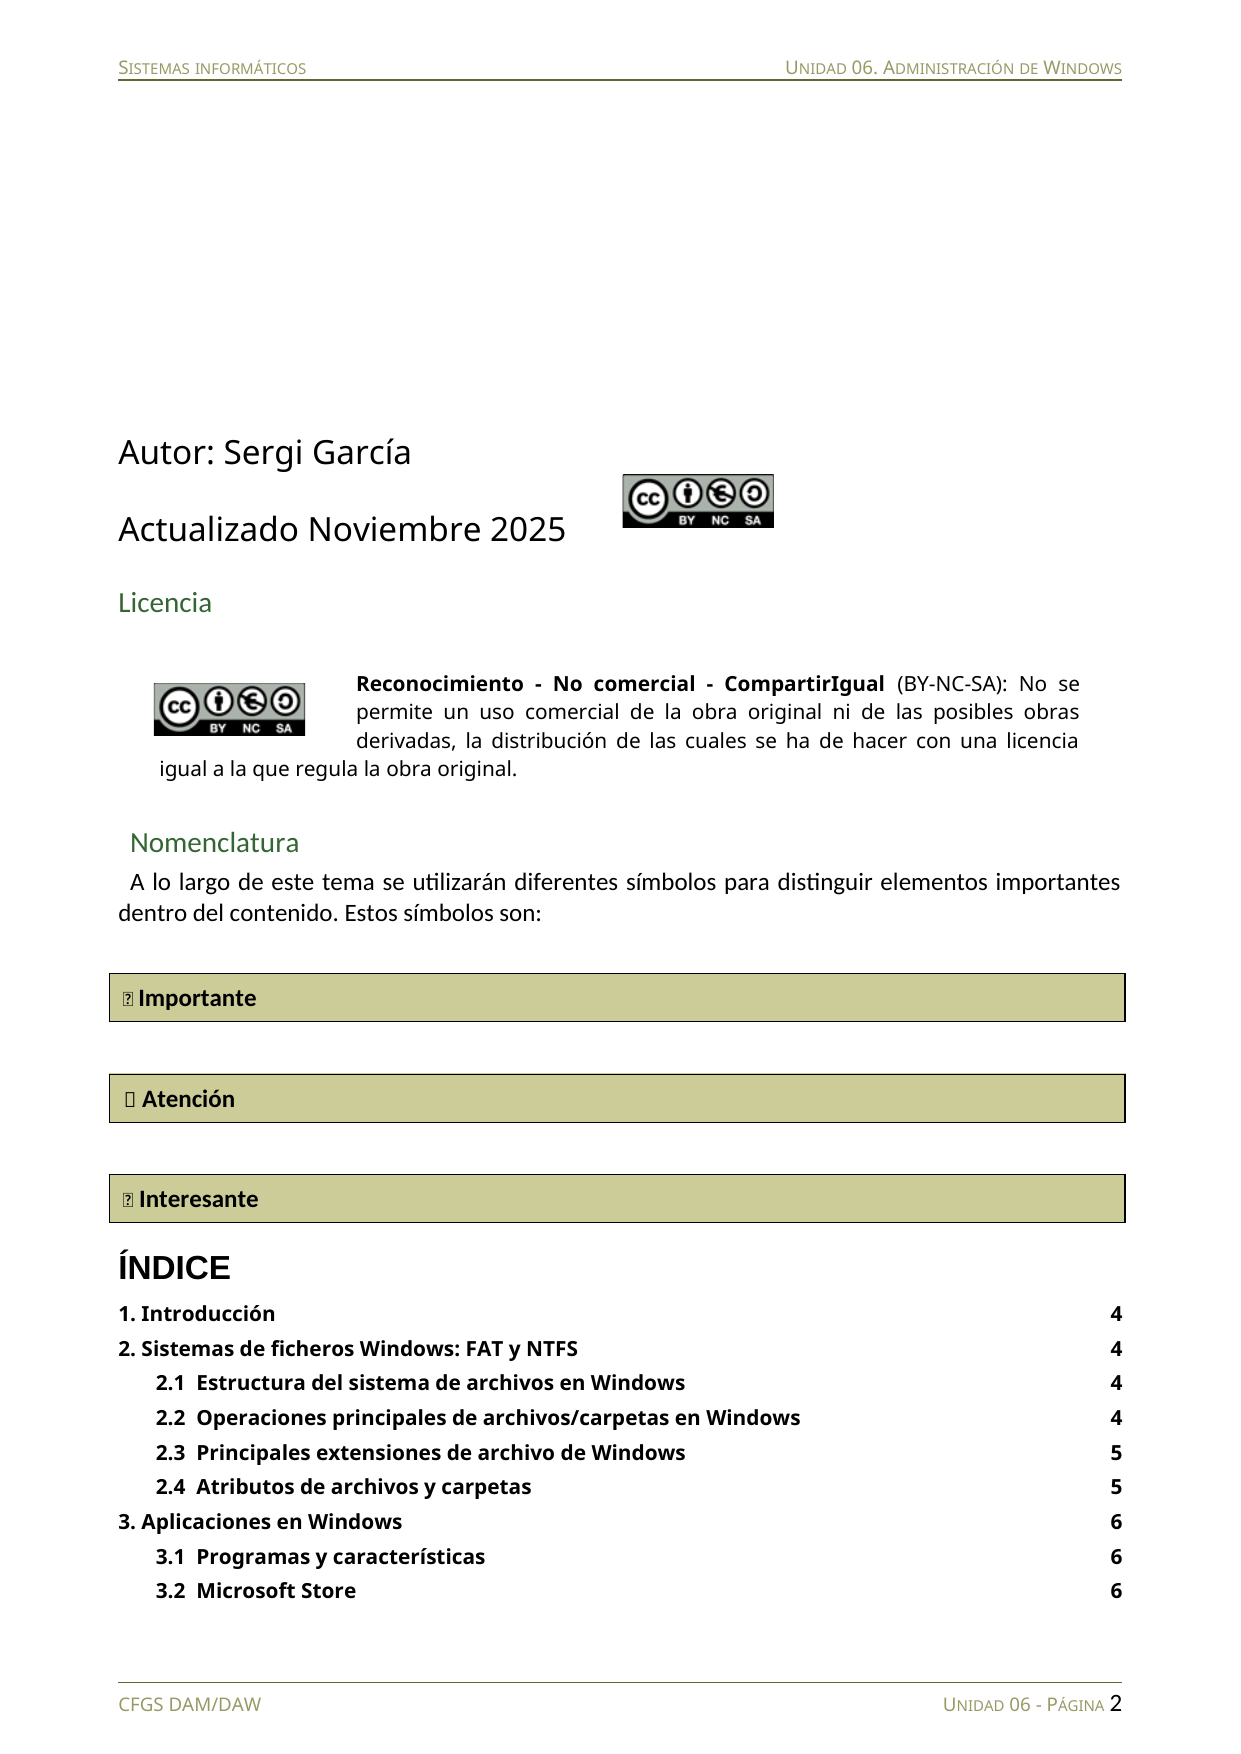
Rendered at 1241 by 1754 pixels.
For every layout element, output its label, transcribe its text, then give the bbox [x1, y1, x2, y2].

text A lo largo de este tema se utilizarán diferentes símbolos para distinguir elementos importantes dentro del contenido. Estos símbolos son: [118, 866, 1122, 927]
text 2.4 Atributos de archivos y carpetas 5 [156, 1472, 1122, 1501]
text 💬 Interesante [110, 1175, 1124, 1222]
text ÍNDICE [118, 1248, 1122, 1287]
text Nomenclatura [118, 824, 1122, 860]
text 3.1 Programas y características 6 [156, 1542, 1122, 1570]
text Reconocimiento - No comercial - CompartirIgual (BY-NC-SA): No se permite un uso comercial de la obra original ni de las posibles obras derivadas, la distribución de las cuales se ha de hacer con una licencia igual a la que regula la obra original. [159, 669, 1080, 783]
text Actualizado Noviembre 2025 [118, 506, 1122, 551]
text 1. Introducción 4 [118, 1299, 1122, 1327]
text 2. Sistemas de ficheros Windows: FAT y NTFS 4 [118, 1334, 1122, 1362]
text 2.2 Operaciones principales de archivos/carpetas en Windows 4 [156, 1403, 1122, 1432]
text Licencia [118, 584, 1122, 619]
picture [622, 474, 774, 528]
text 3.2 Microsoft Store 6 [156, 1577, 1122, 1605]
text 2.3 Principales extensiones de archivo de Windows 5 [156, 1438, 1122, 1466]
picture [153, 683, 306, 736]
text 📖 Importante [110, 974, 1124, 1021]
text 3. Aplicaciones en Windows 6 [118, 1507, 1122, 1536]
text 2.1 Estructura del sistema de archivos en Windows 4 [156, 1368, 1122, 1397]
text Autor: Sergi García [118, 428, 1122, 474]
text ❕ Atención [110, 1075, 1124, 1122]
